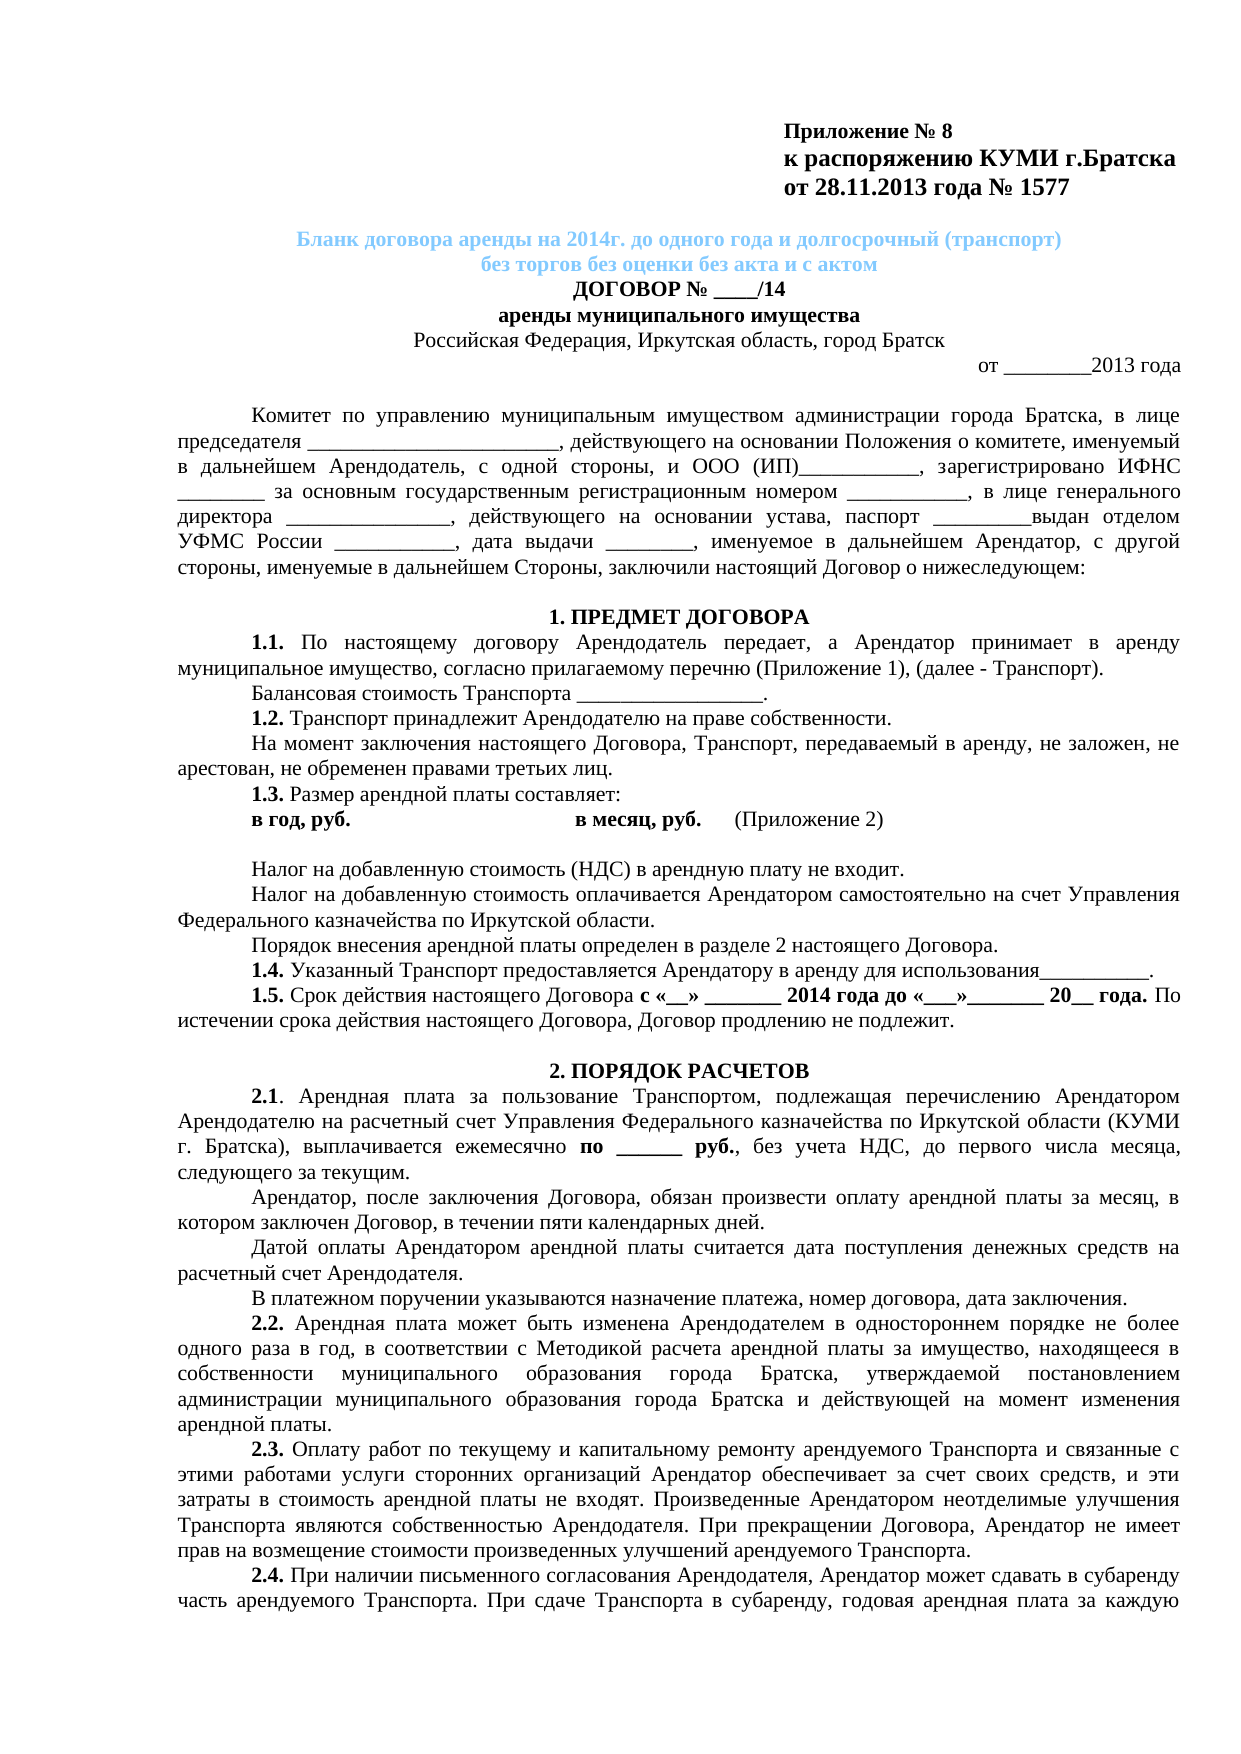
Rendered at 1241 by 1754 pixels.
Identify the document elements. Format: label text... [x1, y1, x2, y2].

text 1.1. По настоящему договору Арендодатель передает, а Арендатор принимает в аренду муниципальное имущество, согласно прилагаемому перечню (Приложение 1), (далее - Транспорт). [177, 629, 1181, 680]
text Налог на добавленную стоимость (НДС) в арендную плату не входит. [177, 856, 1181, 881]
text 2.3. Оплату работ по текущему и капитальному ремонту арендуемого Транспорта и связанные с этими работами услуги сторонних организаций Арендатор обеспечивает за счет своих средств, и эти затраты в стоимость арендной платы не входят. Произведенные Арендатором неотделимые улучшения Транспорта являются собственностью Арендодателя. При прекращении Договора, Арендатор не имеет прав на возмещение стоимости произведенных улучшений арендуемого Транспорта. [177, 1436, 1181, 1562]
text 2.2. Арендная плата может быть изменена Арендодателем в одностороннем порядке не более одного раза в год, в соответствии с Методикой расчета арендной платы за имущество, находящееся в собственности муниципального образования города Братска, утверждаемой постановлением администрации муниципального образования города Братска и действующей на момент изменения арендной платы. [177, 1310, 1181, 1436]
text Бланк договора аренды на 2014г. до одного года и долгосрочный (транспорт) [177, 226, 1181, 251]
text Комитет по управлению муниципальным имуществом администрации города Братска, в лице председателя _______________________, действующего на основании Положения о комитете, именуемый в дальнейшем Арендодатель, с одной стороны, и ООО (ИП)___________, зарегистрировано ИФНС ________ за основным государственным регистрационным номером ___________, в лице генерального директора _______________, действующего на основании устава, паспорт _________выдан отделом УФМС России ___________, дата выдачи ________, именуемое в дальнейшем Арендатор, с другой стороны, именуемые в дальнейшем Стороны, заключили настоящий Договор о нижеследующем: [177, 402, 1181, 579]
text к распоряжению КУМИ г.Братска [783, 143, 1181, 172]
text в год, руб. в месяц, руб. (Приложение 2) [177, 806, 1181, 831]
text без торгов без оценки без акта и с актом [177, 251, 1181, 276]
text Приложение № 8 [783, 118, 1181, 143]
text аренды муниципального имущества [177, 302, 1181, 327]
text Арендатор, после заключения Договора, обязан произвести оплату арендной платы за месяц, в котором заключен Договор, в течении пяти календарных дней. [177, 1184, 1181, 1234]
text Российская Федерация, Иркутская область, город Братск [177, 327, 1181, 352]
text 1. ПРЕДМЕТ ДОГОВОРА [177, 604, 1181, 629]
text В платежном поручении указываются назначение платежа, номер договора, дата заключения. [177, 1285, 1181, 1310]
text 2.4. При наличии письменного согласования Арендодателя, Арендатор может сдавать в субаренду часть арендуемого Транспорта. При сдаче Транспорта в субаренду, годовая арендная плата за каждую [177, 1562, 1181, 1612]
list Указанный Транспорт предоставляется Арендатору в аренду для использования__________. [177, 957, 1181, 982]
text от ________2013 года [177, 352, 1181, 377]
text 1.2. Транспорт принадлежит Арендодателю на праве собственности. [177, 705, 1181, 730]
text Порядок внесения арендной платы определен в разделе 2 настоящего Договора. [177, 932, 1181, 957]
list Срок действия настоящего Договора с «__» _______ 2014 года до «___»_______ 20__ года. По истечении срока действия настоящего Договора, Договор продлению не подлежит. [177, 982, 1181, 1033]
text 2.1. Арендная плата за пользование Транспортом, подлежащая перечислению Арендатором Арендодателю на расчетный счет Управления Федерального казначейства по Иркутской области (КУМИ г. Братска), выплачивается ежемесячно по ______ руб., без учета НДС, до первого числа месяца, следующего за текущим. [177, 1083, 1181, 1184]
text Датой оплаты Арендатором арендной платы считается дата поступления денежных средств на расчетный счет Арендодателя. [177, 1234, 1181, 1285]
text Балансовая стоимость Транспорта _________________. [177, 680, 1181, 705]
text 2. ПОРЯДОК РАСЧЕТОВ [177, 1058, 1181, 1083]
text от 28.11.2013 года № 1577 [783, 172, 1181, 201]
text Налог на добавленную стоимость оплачивается Арендатором самостоятельно на счет Управления Федерального казначейства по Иркутской области. [177, 881, 1181, 932]
text ДОГОВОР № ____/14 [177, 276, 1181, 302]
text 1.3. Размер арендной платы составляет: [177, 781, 1181, 806]
text На момент заключения настоящего Договора, Транспорт, передаваемый в аренду, не заложен, не арестован, не обременен правами третьих лиц. [177, 730, 1181, 781]
